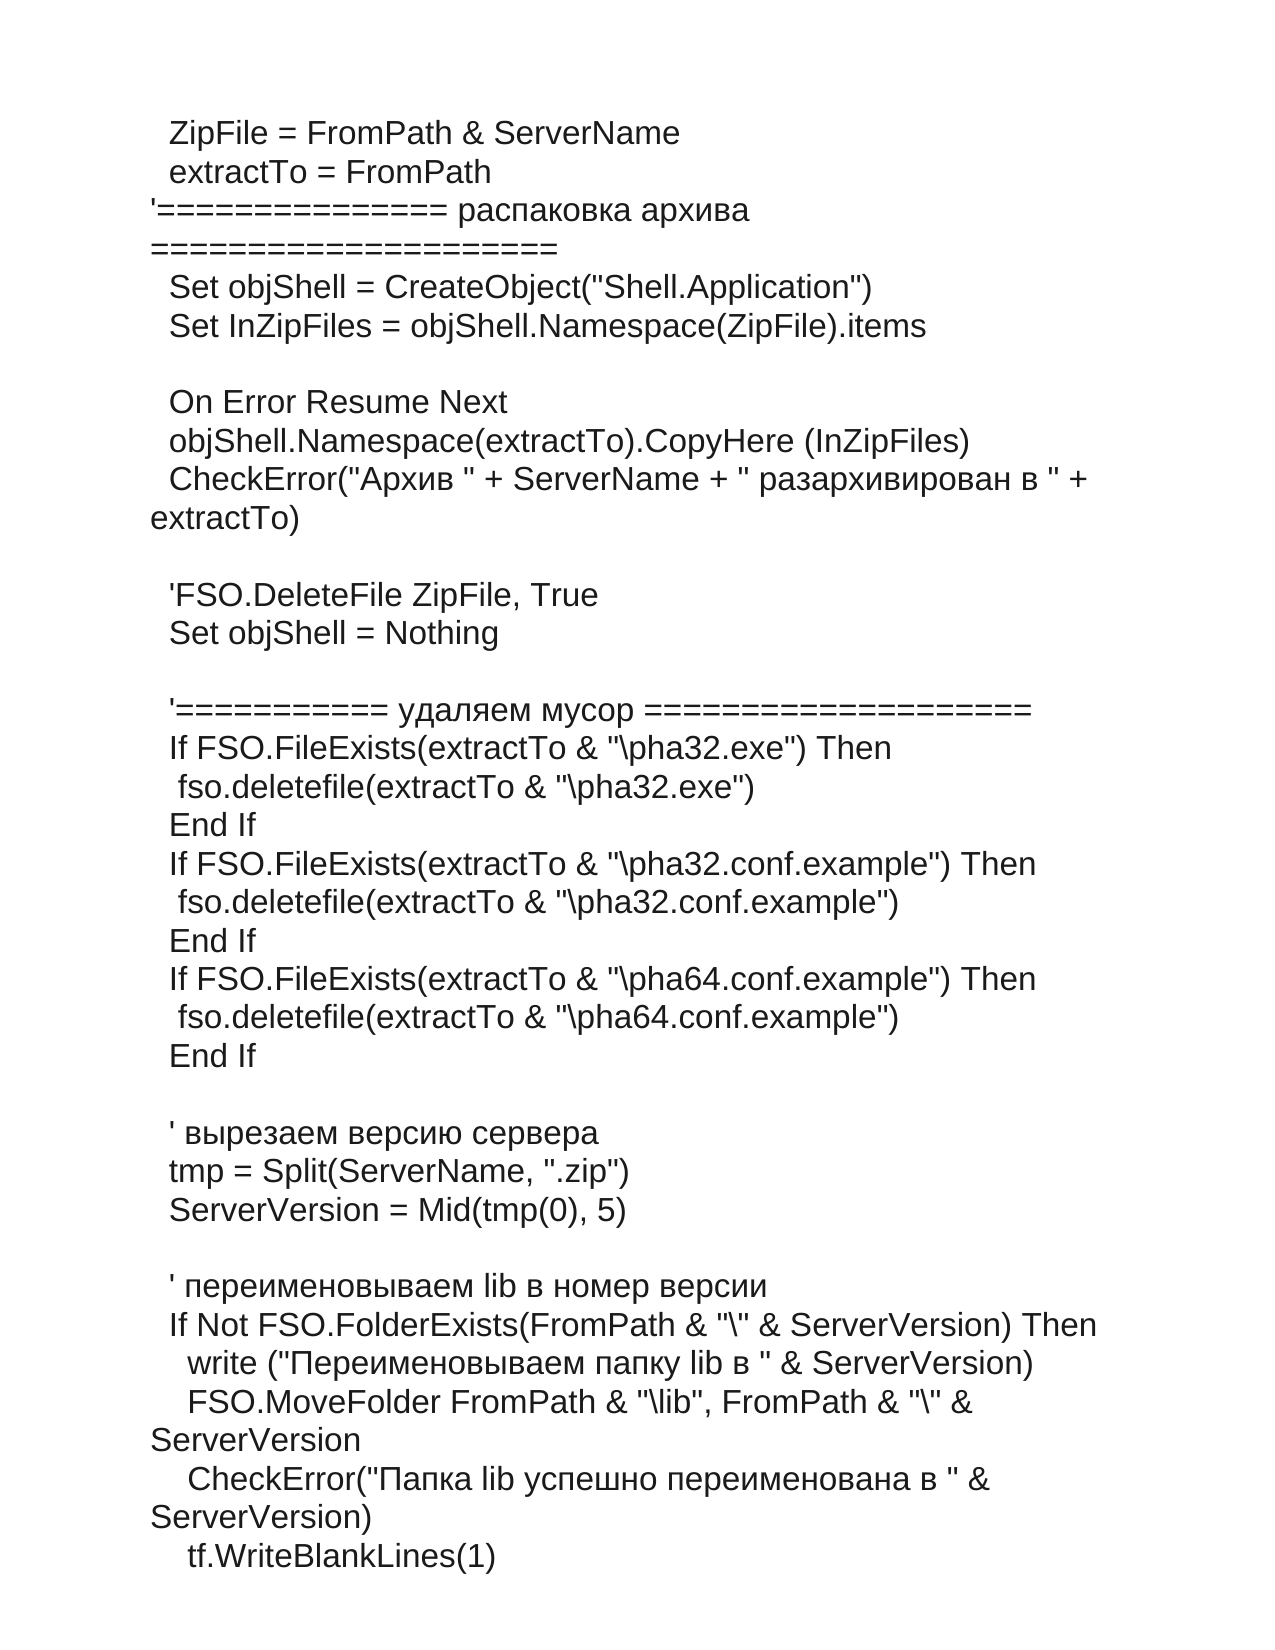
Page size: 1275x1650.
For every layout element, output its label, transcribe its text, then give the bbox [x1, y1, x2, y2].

text If Not FSO.FolderExists(FromPath & "\" & ServerVersion) Then [150, 1305, 1125, 1343]
text '=============== распаковка архива ===================== [150, 190, 1125, 267]
text If FSO.FileExists(extractTo & "\pha32.conf.example") Then [150, 844, 1125, 882]
text FSO.MoveFolder FromPath & "\lib", FromPath & "\" & ServerVersion [150, 1382, 1125, 1459]
text extractTo = FromPath [150, 152, 1125, 190]
text '=========== удаляем мусор ==================== [150, 690, 1125, 728]
text ' переименовываем lib в номер версии [150, 1267, 1125, 1305]
text If FSO.FileExists(extractTo & "\pha64.conf.example") Then [150, 959, 1125, 997]
text fso.deletefile(extractTo & "\pha32.exe") [150, 767, 1125, 805]
text End If [150, 805, 1125, 844]
text Set InZipFiles = objShell.Namespace(ZipFile).items [150, 306, 1125, 344]
text tmp = Split(ServerName, ".zip") [150, 1151, 1125, 1190]
text If FSO.FileExists(extractTo & "\pha32.exe") Then [150, 728, 1125, 767]
text ' вырезаем версию сервера [150, 1113, 1125, 1151]
text fso.deletefile(extractTo & "\pha64.conf.example") [150, 997, 1125, 1036]
text On Error Resume Next [150, 382, 1125, 421]
text CheckError("Папка lib успешно переименована в " & ServerVersion) [150, 1459, 1125, 1536]
text 'FSO.DeleteFile ZipFile, True [150, 575, 1125, 613]
text Set objShell = Nothing [150, 613, 1125, 652]
text fso.deletefile(extractTo & "\pha32.conf.example") [150, 882, 1125, 921]
text End If [150, 1036, 1125, 1074]
text ZipFile = FromPath & ServerName [150, 113, 1125, 152]
text ServerVersion = Mid(tmp(0), 5) [150, 1190, 1125, 1228]
text objShell.Namespace(extractTo).CopyHere (InZipFiles) [150, 421, 1125, 459]
text write ("Переименовываем папку lib в " & ServerVersion) [150, 1343, 1125, 1382]
text tf.WriteBlankLines(1) [150, 1536, 1125, 1574]
text CheckError("Архив " + ServerName + " разархивирован в " + extractTo) [150, 459, 1125, 536]
text End If [150, 921, 1125, 959]
text Set objShell = CreateObject("Shell.Application") [150, 267, 1125, 306]
